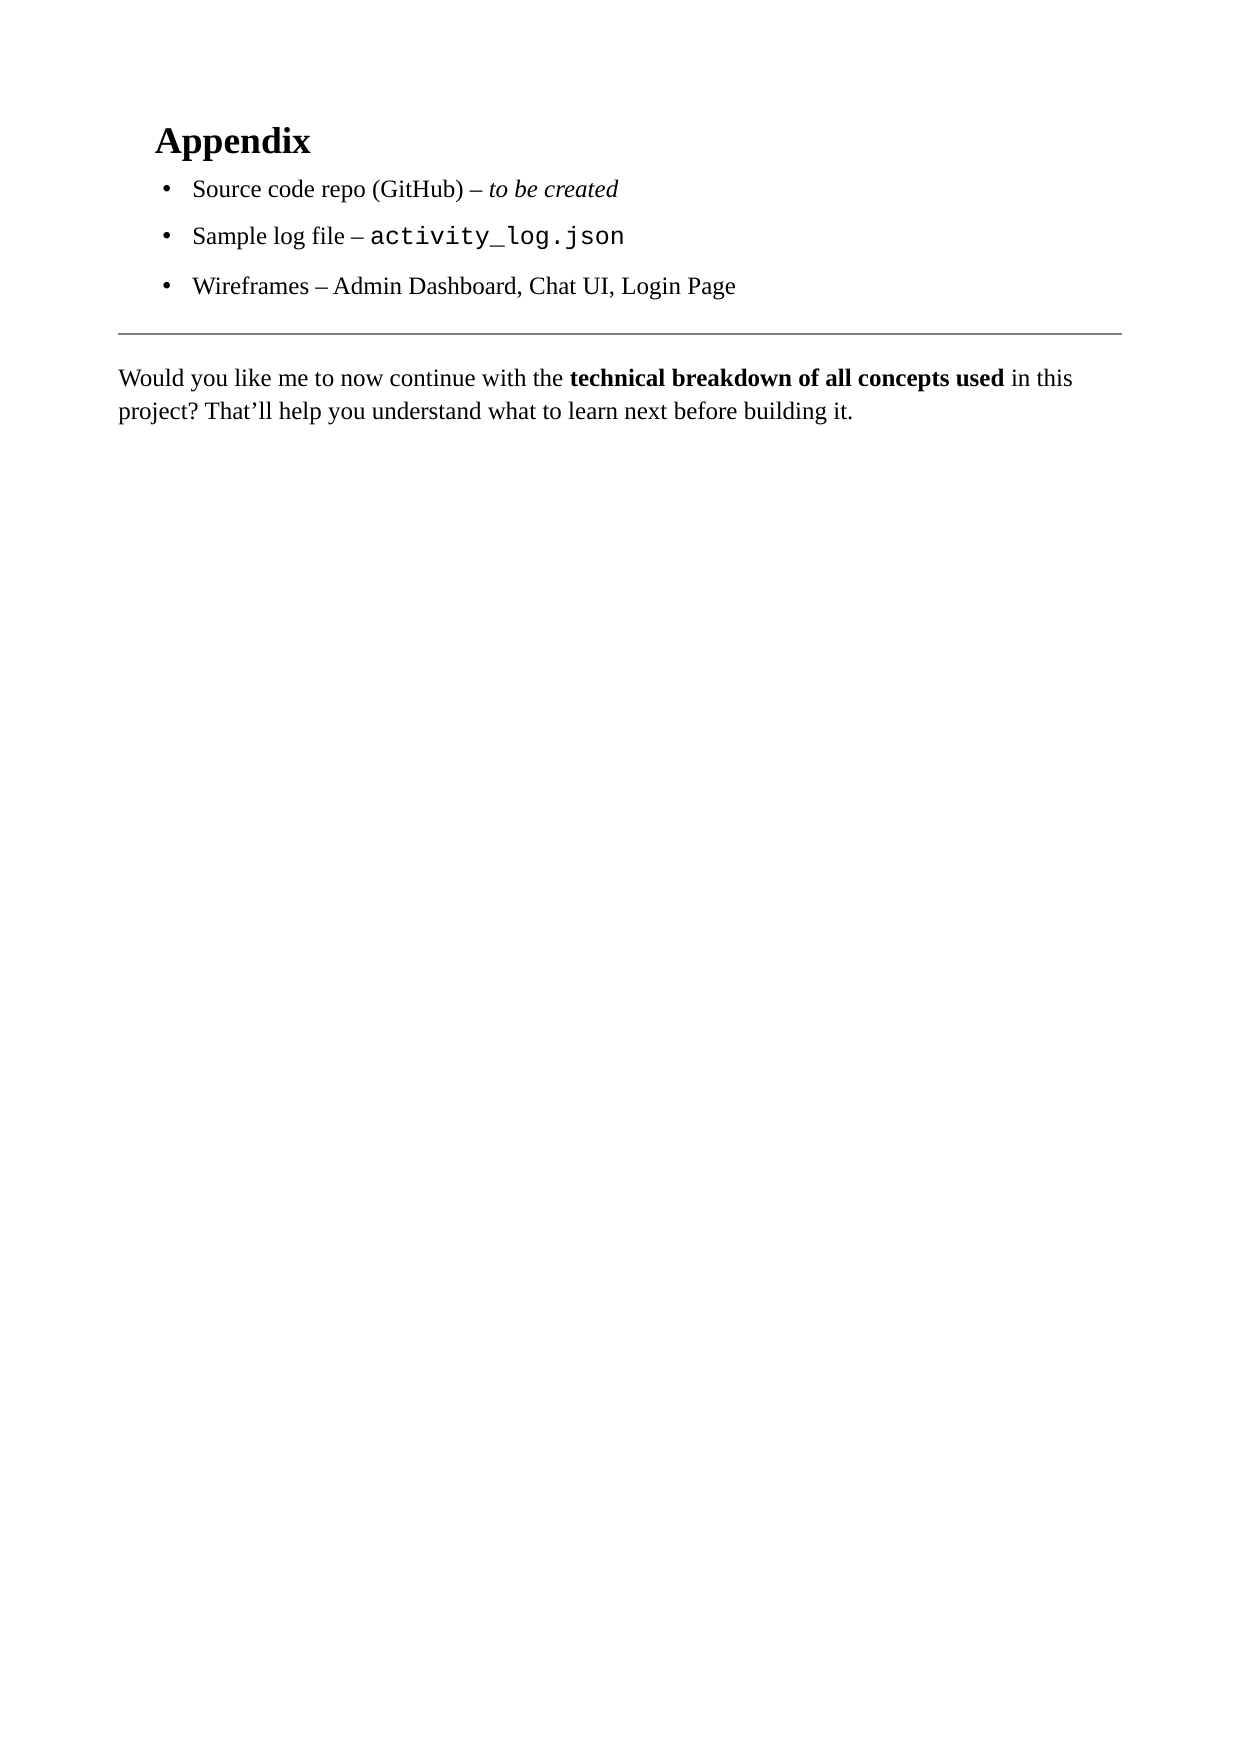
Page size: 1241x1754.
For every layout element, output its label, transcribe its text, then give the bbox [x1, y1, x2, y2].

subtitle 📎 Appendix [118, 118, 1122, 161]
list Wireframes – Admin Dashboard, Chat UI, Login Page [162, 271, 1122, 300]
list Source code repo (GitHub) – to be created [162, 174, 1122, 202]
text Would you like me to now continue with the technical breakdown of all concepts used in this project? That’ll help you understand what to learn next before building it. [118, 363, 1122, 425]
list Sample log file – activity_log.json [162, 221, 1122, 252]
